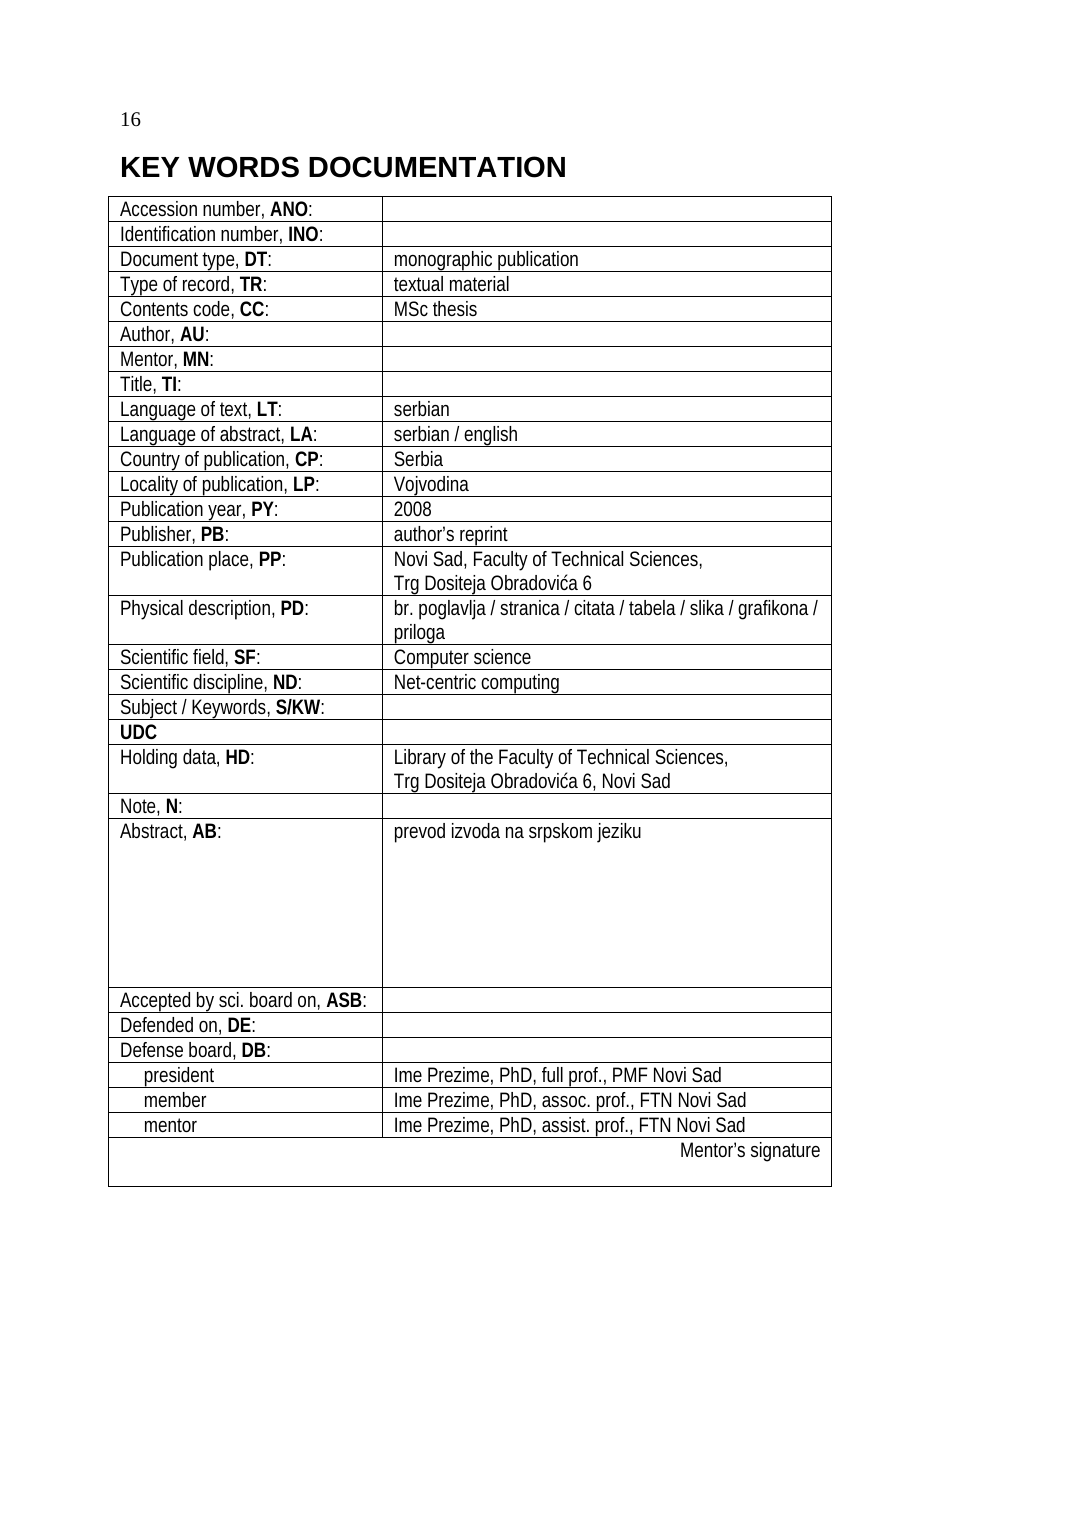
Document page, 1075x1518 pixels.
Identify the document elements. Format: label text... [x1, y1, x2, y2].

table_cell MSc thesis [383, 297, 831, 321]
table_cell [383, 1038, 831, 1062]
table_cell Author, AU: [109, 322, 382, 346]
table_cell Mentor, MN: [109, 347, 382, 371]
table_cell Locality of publication, LP: [109, 472, 382, 496]
table_cell Defense board, DB: [109, 1038, 382, 1062]
table_cell Subject / Keywords, S/KW: [109, 695, 382, 719]
table_cell Country of publication, CP: [109, 447, 382, 471]
table_cell UDC [109, 720, 382, 744]
table_cell [383, 372, 831, 396]
table_cell Document type, DT: [109, 247, 382, 271]
table_cell [383, 1013, 831, 1037]
table_cell Ime Prezime, PhD, assoc. prof., FTN Novi Sad [383, 1088, 831, 1112]
table_cell Abstract, AB: [109, 819, 382, 987]
table_cell Scientific discipline, ND: [109, 670, 382, 694]
table_cell serbian / english [383, 422, 831, 446]
table_cell author’s reprint [383, 522, 831, 546]
table_cell Language of text, LT: [109, 397, 382, 421]
table_cell [383, 347, 831, 371]
subtitle KEY WORDS DOCUMENTATION [120, 150, 820, 183]
table_cell Computer science [383, 645, 831, 669]
table_cell Physical description, PD: [109, 596, 382, 644]
table_cell Mentor’s signature [109, 1138, 831, 1186]
table_cell monographic publication [383, 247, 831, 271]
table_cell [383, 695, 831, 719]
table_cell Net-centric computing [383, 670, 831, 694]
table_cell Identification number, INO: [109, 222, 382, 246]
table_cell Type of record, TR: [109, 272, 382, 296]
table_cell Serbia [383, 447, 831, 471]
table_cell Title, TI: [109, 372, 382, 396]
table_cell Holding data, HD: [109, 745, 382, 793]
table_cell prevod izvoda na srpskom jeziku [383, 819, 831, 987]
table_header Accession number, ANO: [109, 197, 382, 221]
table_cell [383, 222, 831, 246]
table_cell textual material [383, 272, 831, 296]
table_cell Note, N: [109, 794, 382, 818]
table_cell 2008 [383, 497, 831, 521]
table_cell president [109, 1063, 382, 1087]
table_cell Novi Sad, Faculty of Technical Sciences, Trg Dositeja Obradovića 6 [383, 547, 831, 595]
table_cell [383, 794, 831, 818]
table_cell [383, 720, 831, 744]
table_cell Scientific field, SF: [109, 645, 382, 669]
table_cell [383, 322, 831, 346]
table_cell br. poglavlja / stranica / citata / tabela / slika / grafikona / priloga [383, 596, 831, 644]
table_cell Publisher, PB: [109, 522, 382, 546]
table_cell Publication place, PP: [109, 547, 382, 595]
table_header [383, 197, 831, 221]
table_cell Defended on, DE: [109, 1013, 382, 1037]
table_cell Contents code, CC: [109, 297, 382, 321]
table_cell Ime Prezime, PhD, assist. prof., FTN Novi Sad [383, 1113, 831, 1137]
table_cell Library of the Faculty of Technical Sciences, Trg Dositeja Obradovića 6, Novi Sad [383, 745, 831, 793]
table_cell Vojvodina [383, 472, 831, 496]
table_cell mentor [109, 1113, 382, 1137]
table_cell member [109, 1088, 382, 1112]
table_cell Language of abstract, LA: [109, 422, 382, 446]
table_cell [383, 988, 831, 1012]
table_cell Accepted by sci. board on, ASB: [109, 988, 382, 1012]
table_cell Publication year, PY: [109, 497, 382, 521]
table_cell serbian [383, 397, 831, 421]
table_cell Ime Prezime, PhD, full prof., PMF Novi Sad [383, 1063, 831, 1087]
